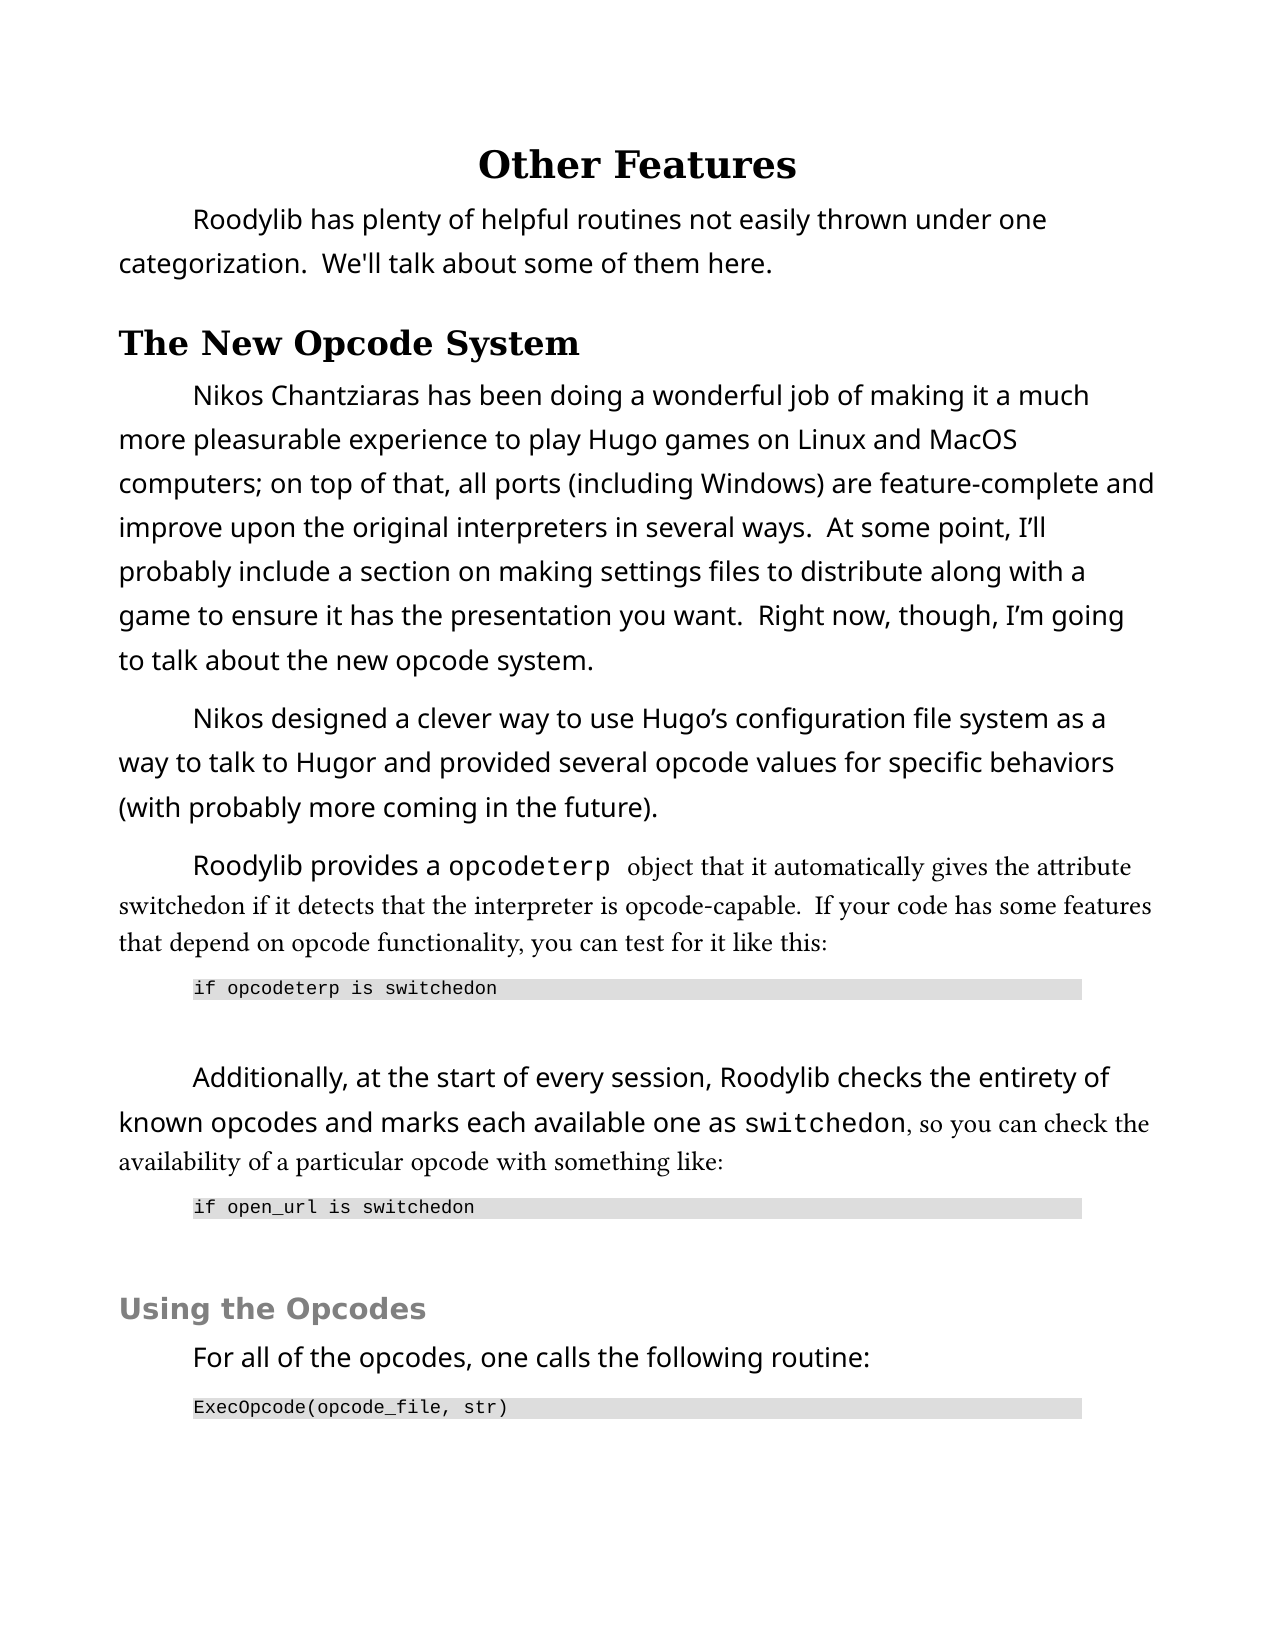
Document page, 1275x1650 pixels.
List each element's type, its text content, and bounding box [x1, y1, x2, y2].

text Nikos designed a clever way to use Hugo’s configuration file system as a way to talk to Hugor and provided several opcode values for specific behaviors (with probably more coming in the future). [118, 700, 1157, 825]
text if open_url is switchedon [193, 1198, 1082, 1219]
text For all of the opcodes, one calls the following routine: [118, 1339, 1157, 1376]
text ExecOpcode(opcode_file, str) [193, 1398, 1082, 1419]
subtitle Using the Opcodes [118, 1292, 1157, 1326]
text Roodylib has plenty of helpful routines not easily thrown under one categorization. We'll talk about some of them here. [118, 200, 1157, 281]
text Nikos Chantziaras has been doing a wonderful job of making it a much more pleasurable experience to play Hugo games on Linux and MacOS computers; on top of that, all ports (including Windows) are feature-complete and improve upon the original interpreters in several ways. At some point, I’ll probably include a section on making settings files to distribute along with a game to ensure it has the presentation you want. Right now, though, I’m going to talk about the new opcode system. [118, 376, 1157, 678]
subtitle The New Opcode System [118, 324, 1157, 363]
text Roodylib provides a opcodeterp object that it automatically gives the attribute switchedon if it detects that the interpreter is opcode-capable. If your code has some features that depend on opcode functionality, you can test for it like this: [118, 847, 1157, 958]
text Additionally, at the start of every session, Roodylib checks the entirety of known opcodes and marks each available one as switchedon, so you can check the availability of a particular opcode with something like: [118, 1059, 1157, 1177]
subtitle Other Features [118, 143, 1157, 188]
text if opcodeterp is switchedon [193, 979, 1082, 1000]
